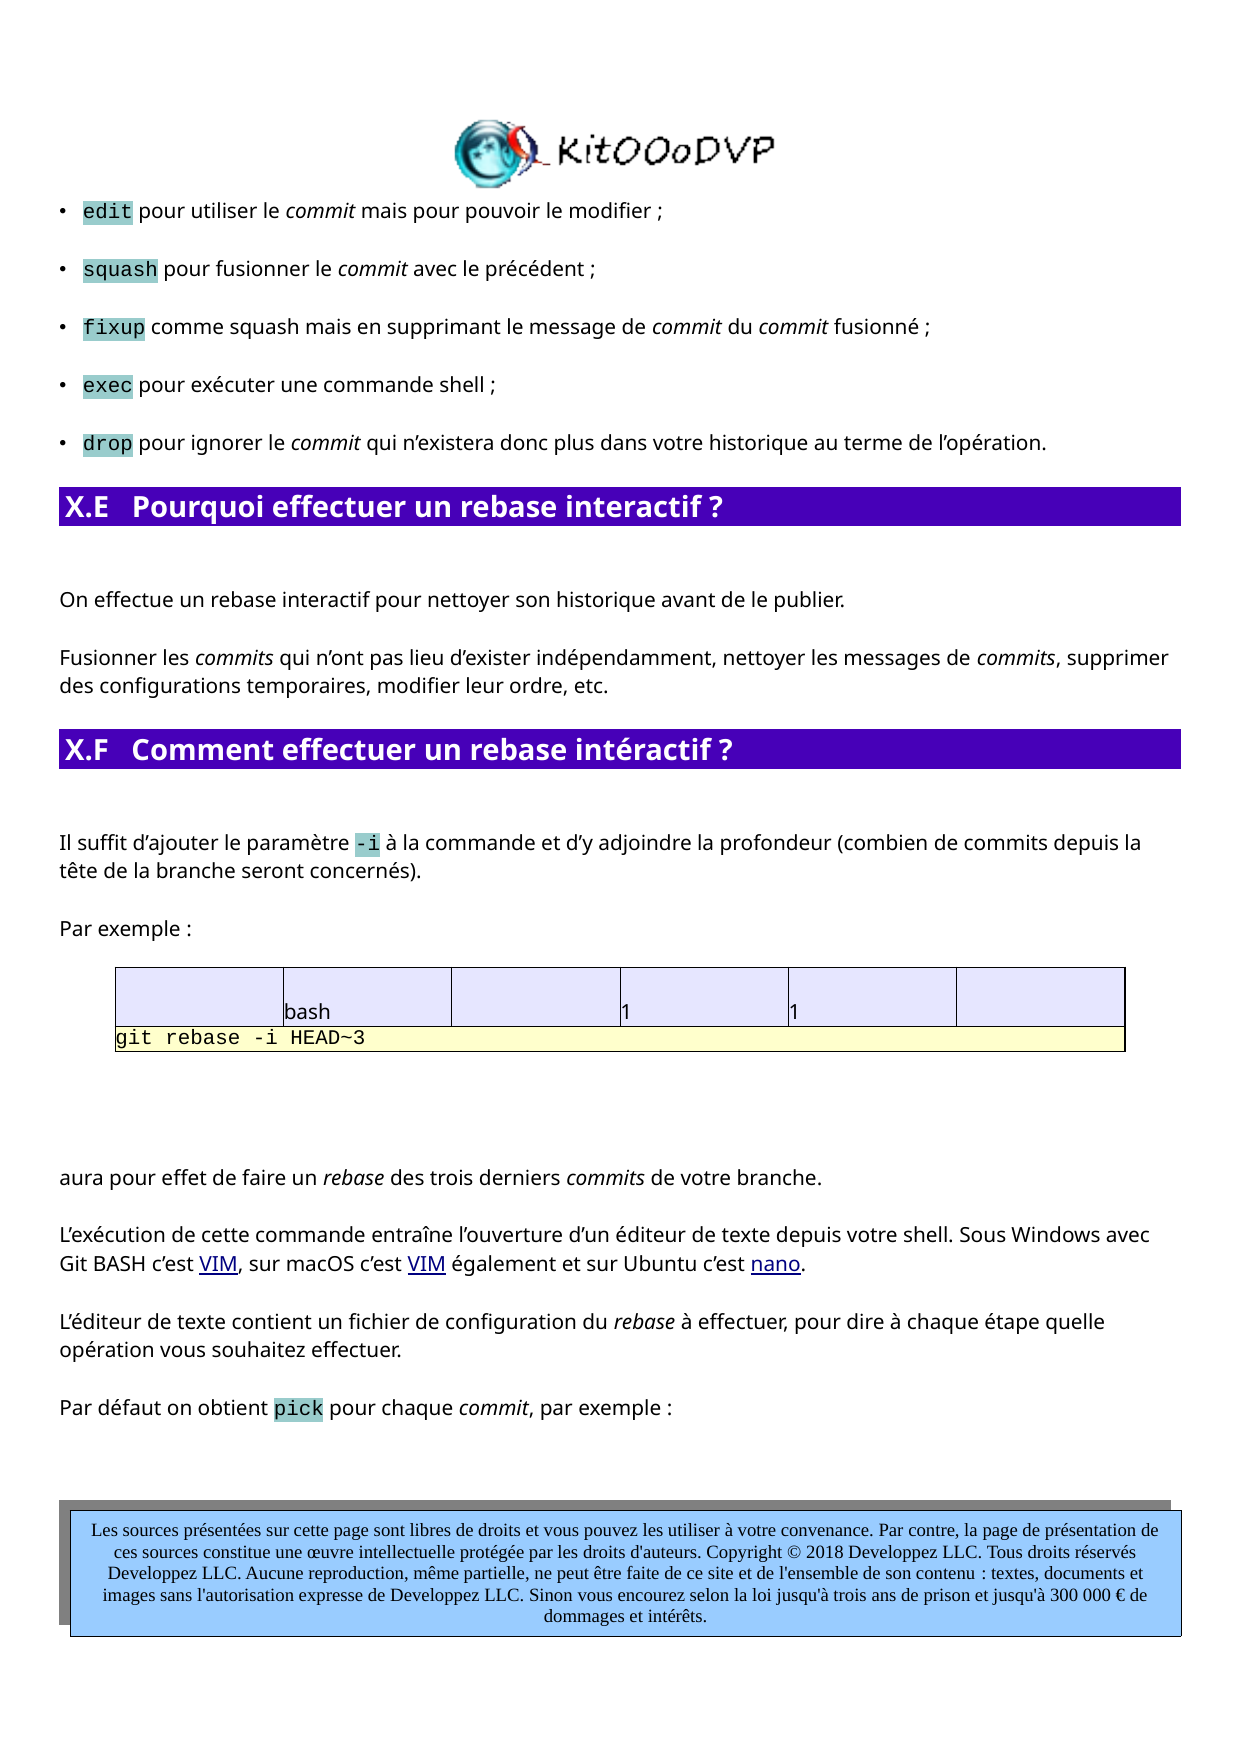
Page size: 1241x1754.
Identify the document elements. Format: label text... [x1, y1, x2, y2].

list edit pour utiliser le commit mais pour pouvoir le modifier ; [59, 196, 1181, 225]
list exec pour exécuter une commande shell ; [59, 371, 1181, 399]
subtitle Comment effectuer un rebase intéractif ? [59, 729, 1181, 769]
table_header 1 [789, 968, 956, 1026]
text Fusionner les commits qui n’ont pas lieu d’exister indépendamment, nettoyer les messages de commits, supprimer des configurations temporaires, modifier leur ordre, etc. [59, 643, 1181, 700]
text Par exemple : [59, 914, 1181, 943]
table_header 1 [621, 968, 788, 1026]
table_header [116, 968, 283, 1026]
list drop pour ignorer le commit qui n’existera donc plus dans votre historique au terme de l’opération. [59, 428, 1181, 457]
picture [453, 118, 781, 191]
subtitle Pourquoi effectuer un rebase interactif ? [59, 487, 1181, 526]
list squash pour fusionner le commit avec le précédent ; [59, 254, 1181, 283]
text On effectue un rebase interactif pour nettoyer son historique avant de le publier. [59, 585, 1181, 614]
text Il suffit d’ajouter le paramètre -i à la commande et d’y adjoindre la profondeur (combien de commits depuis la tête de la branche seront concernés). [59, 828, 1181, 885]
table_header [957, 968, 1124, 1026]
table_header bash [284, 968, 451, 1026]
text L’éditeur de texte contient un fichier de configuration du rebase à effectuer, pour dire à chaque étape quelle opération vous souhaitez effectuer. [59, 1307, 1181, 1364]
text Par défaut on obtient pick pour chaque commit, par exemple : [59, 1393, 1181, 1422]
text L’exécution de cette commande entraîne l’ouverture d’un éditeur de texte depuis votre shell. Sous Windows avec Git BASH c’est VIM, sur macOS c’est VIM également et sur Ubuntu c’est nano. [59, 1221, 1181, 1277]
table_header [452, 968, 620, 1026]
text aura pour effet de faire un rebase des trois derniers commits de votre branche. [59, 1163, 1181, 1191]
list fixup comme squash mais en supprimant le message de commit du commit fusionné ; [59, 312, 1181, 341]
